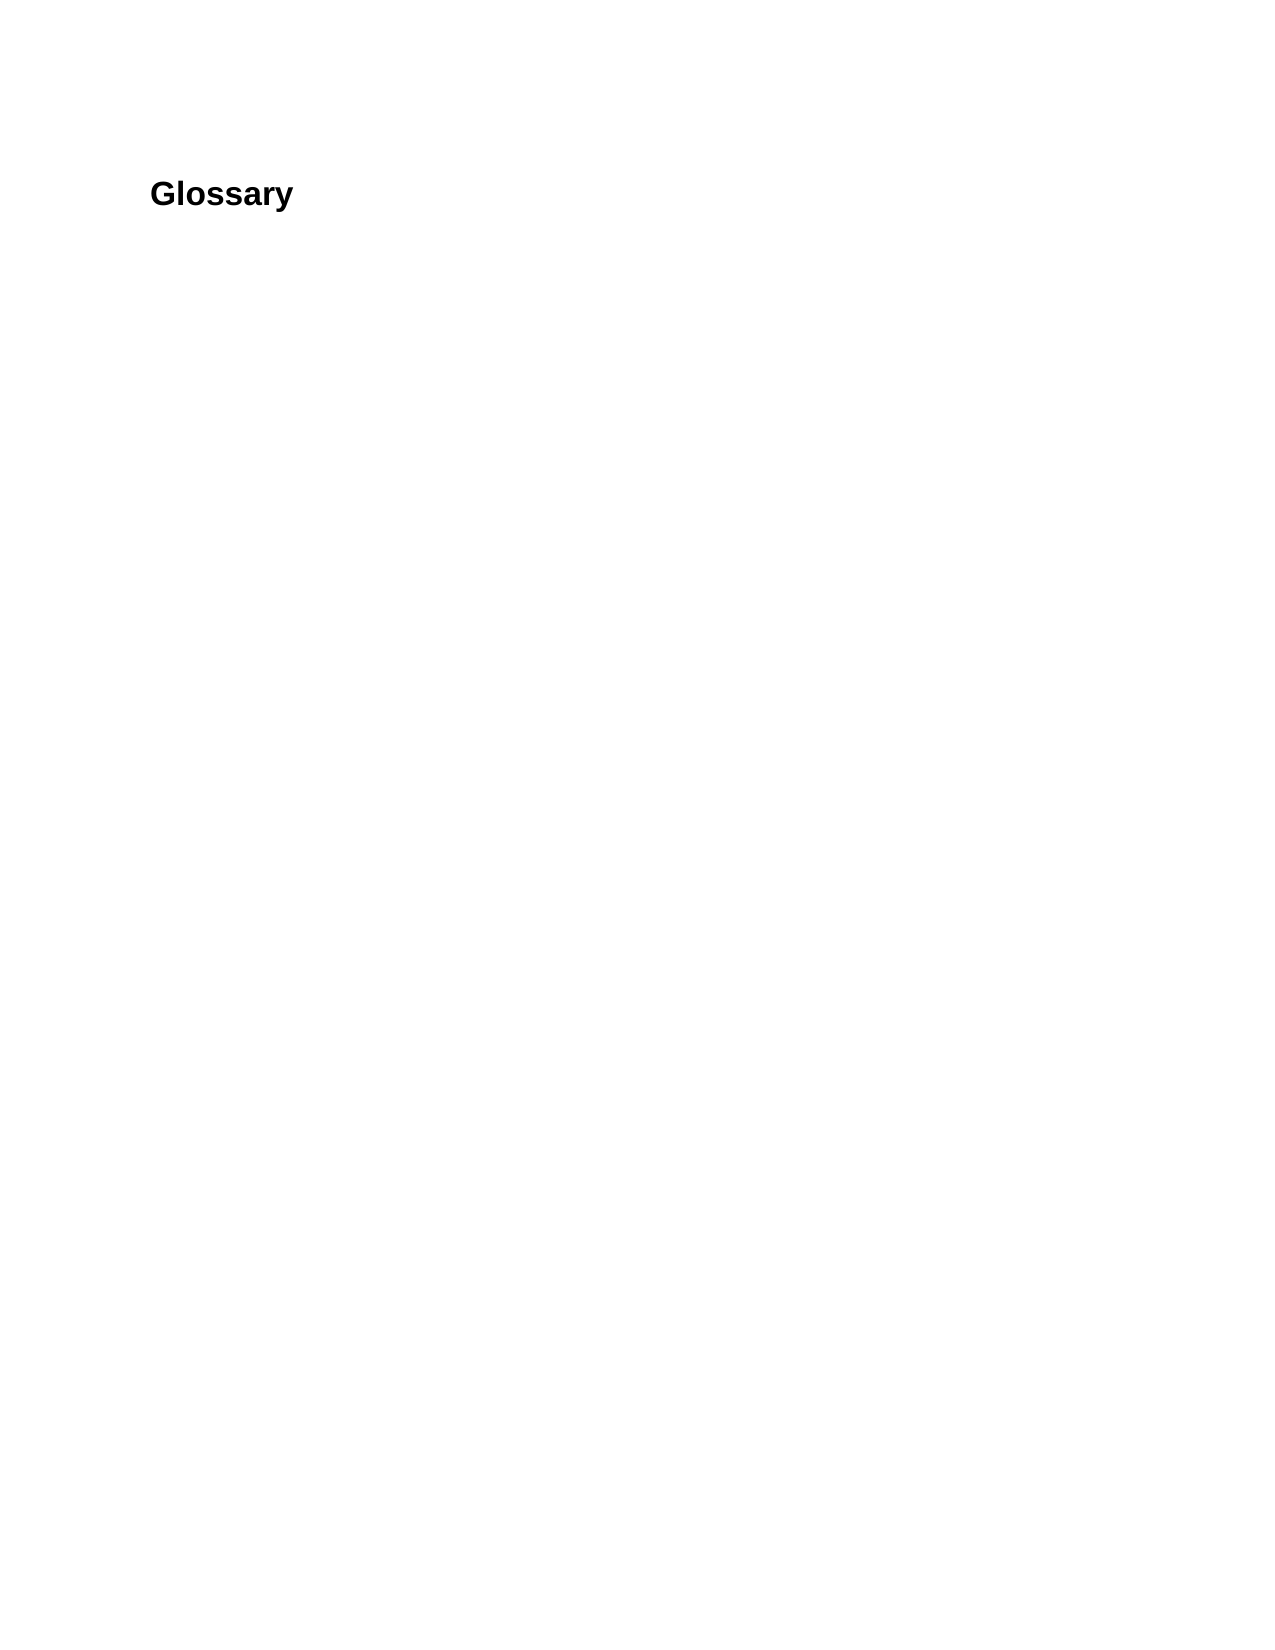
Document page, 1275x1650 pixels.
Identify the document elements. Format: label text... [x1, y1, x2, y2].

subtitle Glossary [150, 175, 1125, 212]
